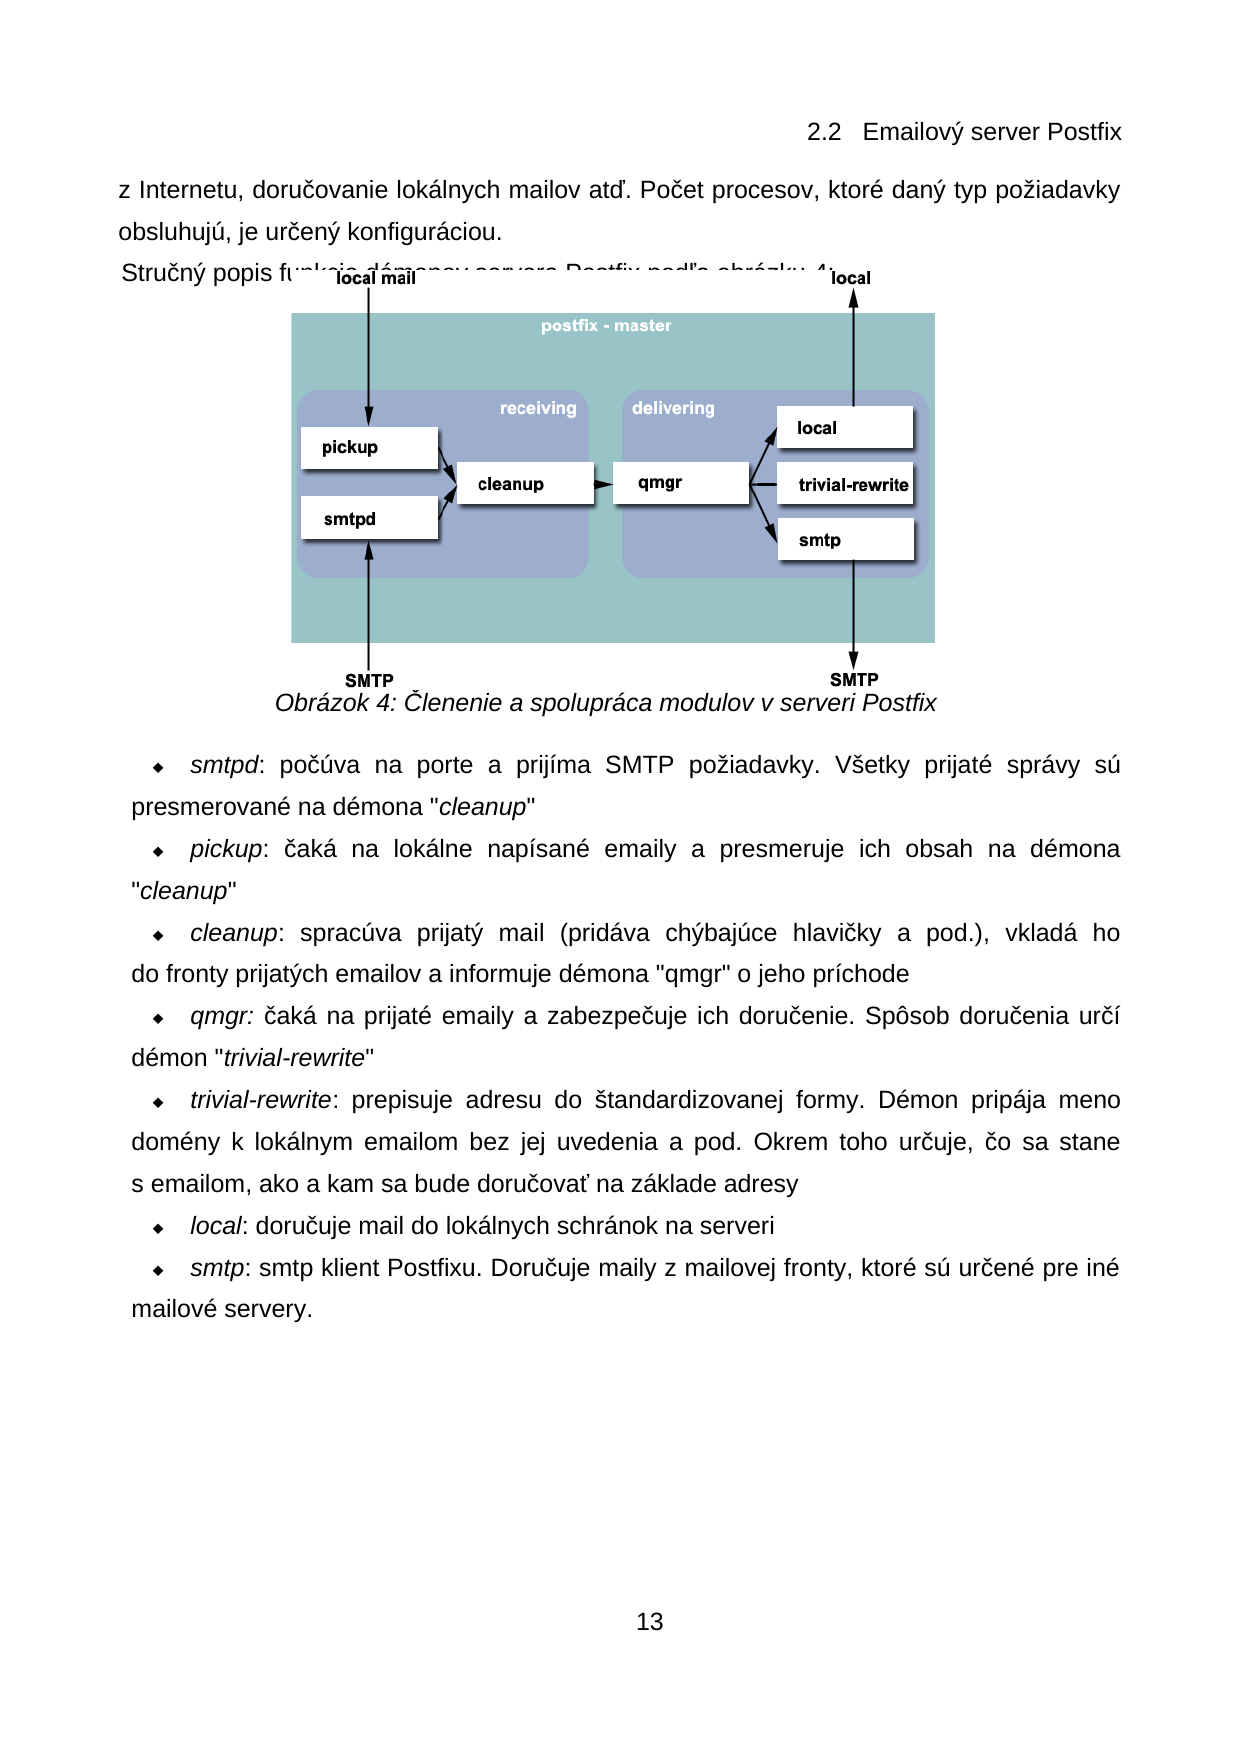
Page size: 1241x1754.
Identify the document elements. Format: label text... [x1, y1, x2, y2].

list smtpd: počúva na porte a prijíma SMTP požiadavky. Všetky prijaté správy sú presmerované na démona "cleanup" [94, 301, 1122, 821]
list cleanup: spracúva prijatý mail (pridáva chýbajúce hlavičky a pod.), vkladá ho do fronty prijatých emailov a informuje démona "qmgr" o jeho príchode [94, 918, 1122, 988]
text [274, 717, 966, 737]
list smtp: smtp klient Postfixu. Doručuje maily z mailovej fronty, ktoré sú určené pre iné mailové servery. [94, 1253, 1122, 1323]
text z Internetu, doručovanie lokálnych mailov atď. Počet procesov, ktoré daný typ požiadavky obsluhujú, je určený konfiguráciou. [118, 176, 1122, 245]
list pickup: čaká na lokálne napísané emaily a presmeruje ich obsah na démona "cleanup" [94, 834, 1122, 904]
list qmgr: čaká na prijaté emaily a zabezpečuje ich doručenie. Spôsob doručenia určí démon "trivial-rewrite" [94, 1002, 1122, 1072]
list trivial-rewrite: prepisuje adresu do štandardizovanej formy. Démon pripája meno domény k lokálnym emailom bez jej uvedenia a pod. Okrem toho určuje, čo sa stane s emailom, ako a kam sa bude doručovať na základe adresy [94, 1086, 1122, 1197]
text Obrázok 4: Členenie a spolupráca modulov v serveri Postfix [274, 300, 966, 717]
text Stručný popis funkcie démonov servera Postfix podľa obrázku 4: [117, 259, 1122, 287]
picture [291, 270, 935, 690]
list local: doručuje mail do lokálnych schránok na serveri [94, 1211, 1122, 1239]
